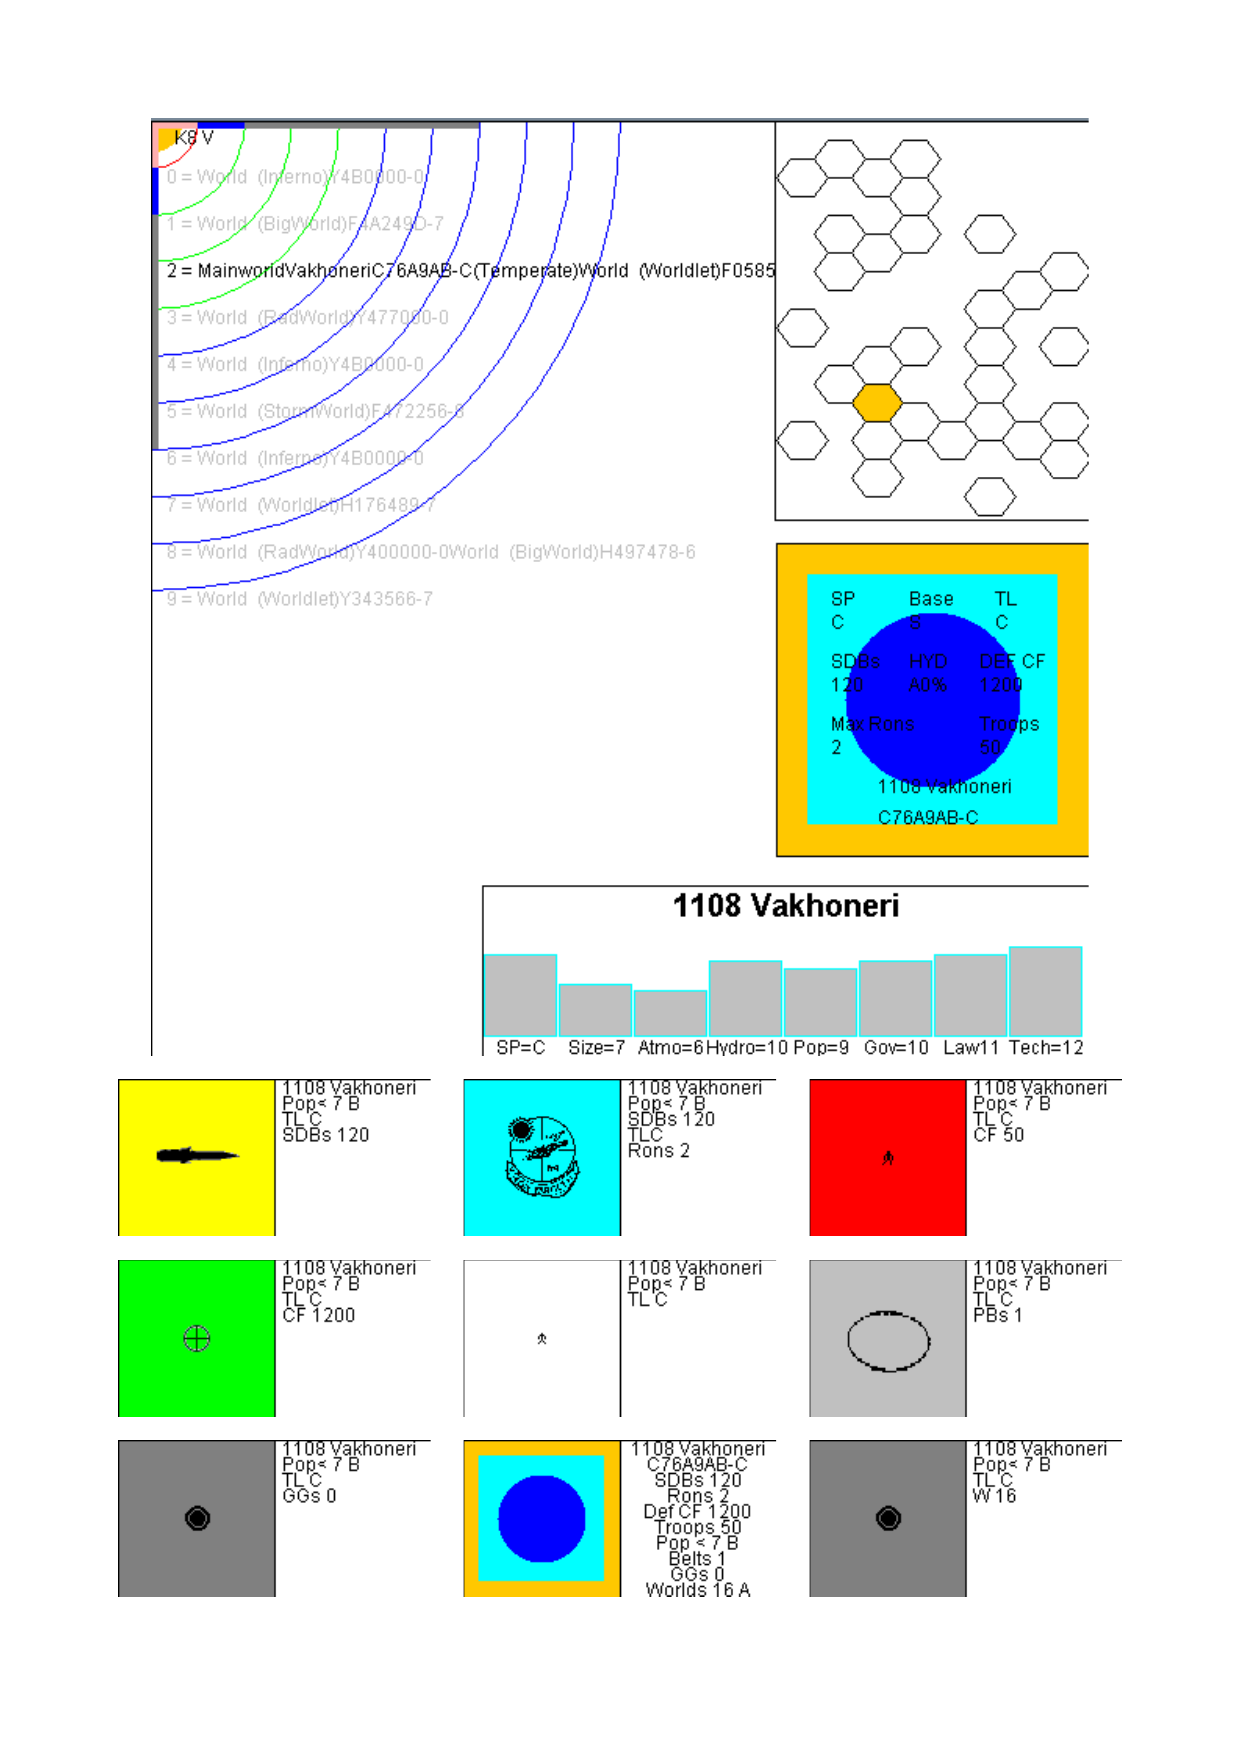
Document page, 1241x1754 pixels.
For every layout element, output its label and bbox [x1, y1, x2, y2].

picture [463, 1260, 777, 1417]
picture [463, 1079, 777, 1236]
picture [118, 1260, 431, 1417]
picture [118, 1079, 431, 1236]
picture [809, 1260, 1122, 1417]
picture [118, 1440, 431, 1597]
picture [809, 1079, 1122, 1236]
picture [151, 118, 1089, 1056]
picture [463, 1440, 777, 1597]
picture [809, 1440, 1122, 1597]
